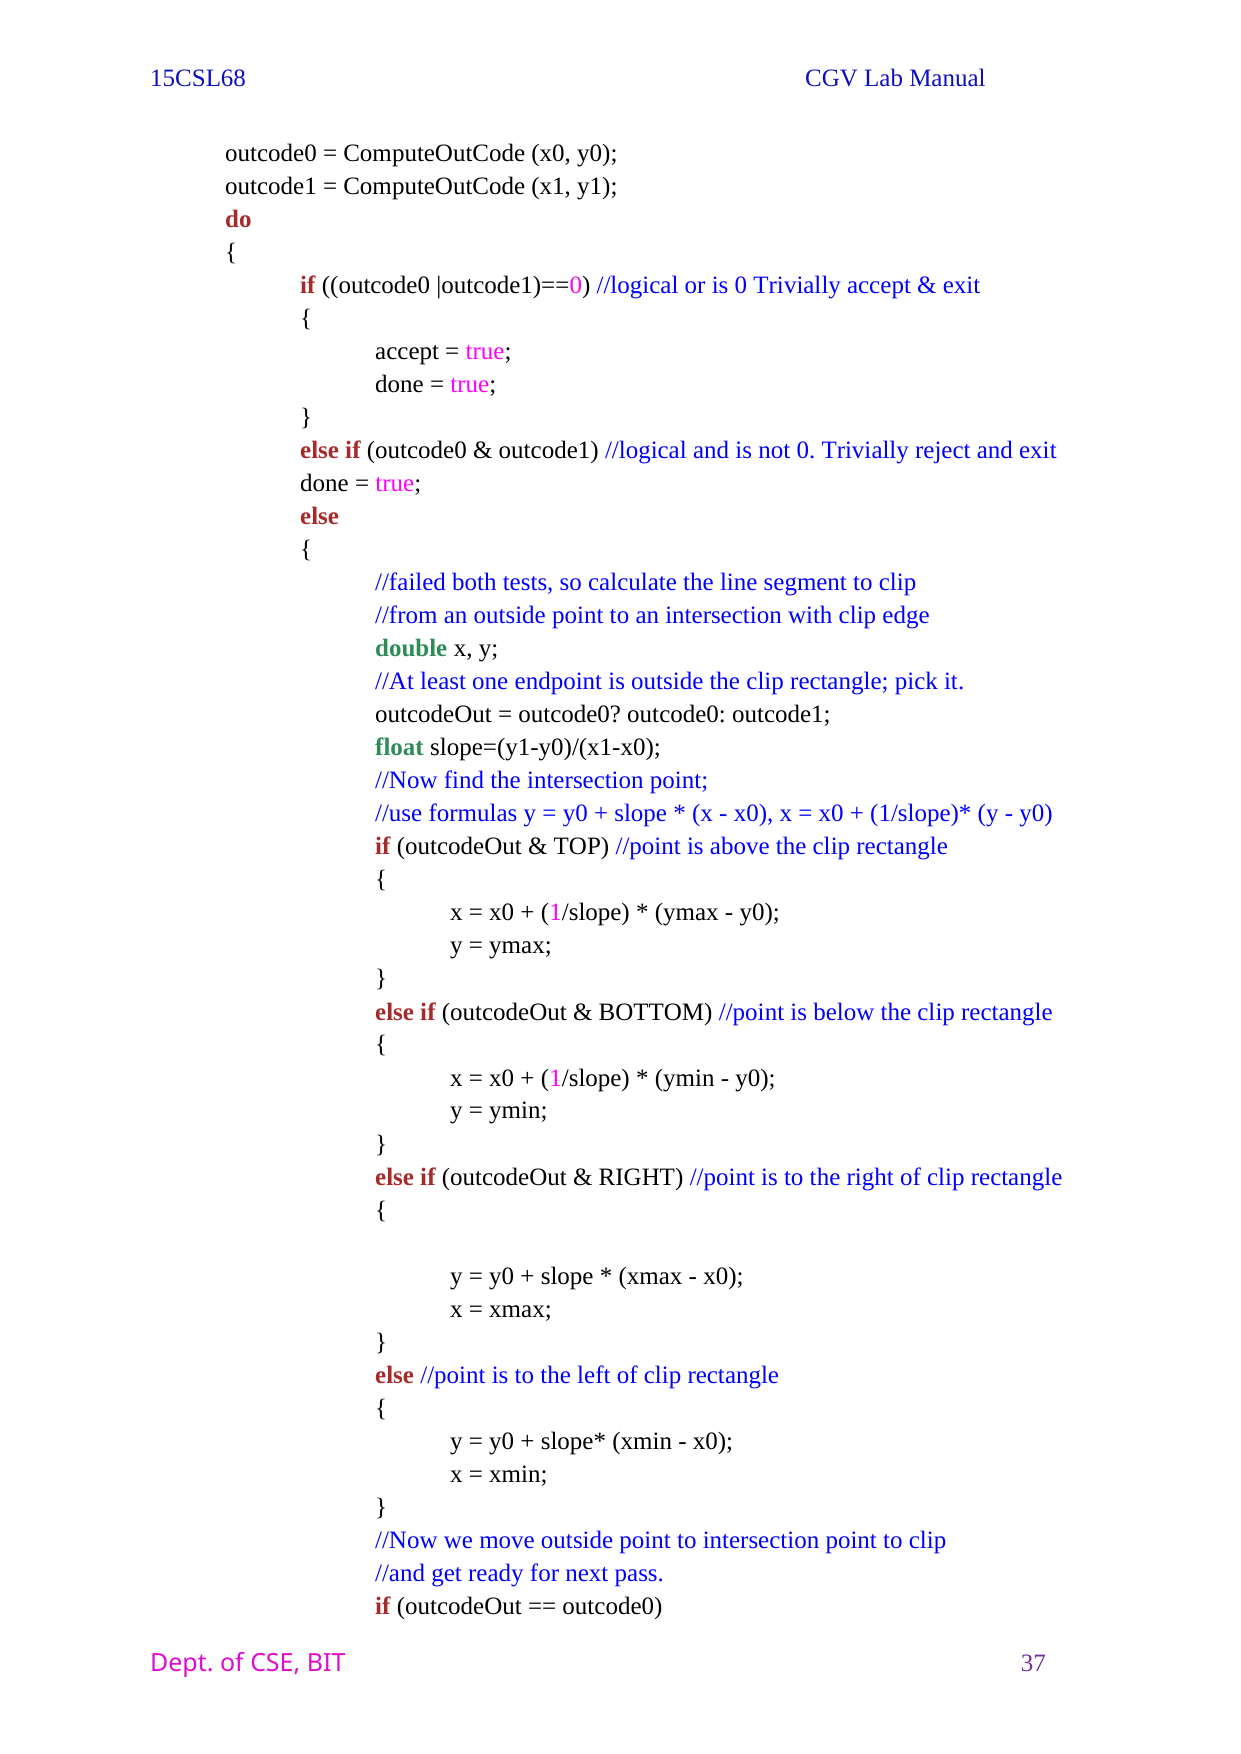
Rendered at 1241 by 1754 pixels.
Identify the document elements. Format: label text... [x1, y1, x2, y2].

text do [150, 204, 1165, 233]
text y = y0 + slope* (xmin - x0); [375, 1426, 1165, 1454]
text { [300, 864, 1165, 893]
text { [225, 303, 1165, 332]
text else //point is to the left of clip rectangle [375, 1360, 1165, 1388]
text } [300, 1129, 1165, 1157]
text done = true; [300, 369, 1165, 398]
text outcode1 = ComputeOutCode (x1, y1); [225, 171, 1165, 200]
text { [225, 237, 1165, 266]
text } [225, 402, 1165, 431]
text else if (outcodeOut & RIGHT) //point is to the right of clip rectangle [300, 1162, 1165, 1190]
text done = true; [225, 468, 1165, 497]
text outcode0 = ComputeOutCode (x0, y0); [225, 138, 1165, 167]
text } [300, 963, 1165, 992]
text } [375, 1327, 1165, 1356]
text y = y0 + slope * (xmax - x0); [450, 1261, 1165, 1289]
text //from an outside point to an intersection with clip edge [375, 600, 1165, 629]
text { [300, 1029, 1165, 1058]
text if (outcodeOut == outcode0) [375, 1591, 1165, 1620]
text else if (outcode0 & outcode1) //logical and is not 0. Trivially reject and exit [225, 435, 1165, 464]
text //use formulas y = y0 + slope * (x - x0), x = x0 + (1/slope)* (y - y0) [375, 798, 1165, 827]
text accept = true; [300, 336, 1165, 365]
text if (outcodeOut & TOP) //point is above the clip rectangle [375, 831, 1165, 860]
text x = xmax; [450, 1294, 1165, 1322]
text { [300, 1195, 1165, 1223]
text //Now find the intersection point; [375, 765, 1165, 794]
text outcodeOut = outcode0? outcode0: outcode1; [375, 699, 1165, 728]
text x = x0 + (1/slope) * (ymax - y0); [450, 897, 1165, 926]
text //and get ready for next pass. [375, 1558, 1165, 1587]
text double x, y; [375, 633, 1165, 662]
text if ((outcode0 |outcode1)==0) //logical or is 0 Trivially accept & exit [225, 270, 1165, 299]
text x = x0 + (1/slope) * (ymin - y0); [450, 1063, 1165, 1091]
text y = ymax; [450, 931, 1165, 959]
text //At least one endpoint is outside the clip rectangle; pick it. [375, 666, 1165, 695]
text float slope=(y1-y0)/(x1-x0); [375, 732, 1165, 761]
text else if (outcodeOut & BOTTOM) //point is below the clip rectangle [300, 997, 1165, 1025]
text //failed both tests, so calculate the line segment to clip [375, 567, 1165, 596]
text else [225, 501, 1165, 530]
text } [375, 1492, 1165, 1521]
text { [225, 534, 1165, 563]
text { [375, 1393, 1165, 1422]
text //Now we move outside point to intersection point to clip [375, 1525, 1165, 1554]
text x = xmin; [375, 1459, 1165, 1488]
text y = ymin; [450, 1096, 1165, 1124]
